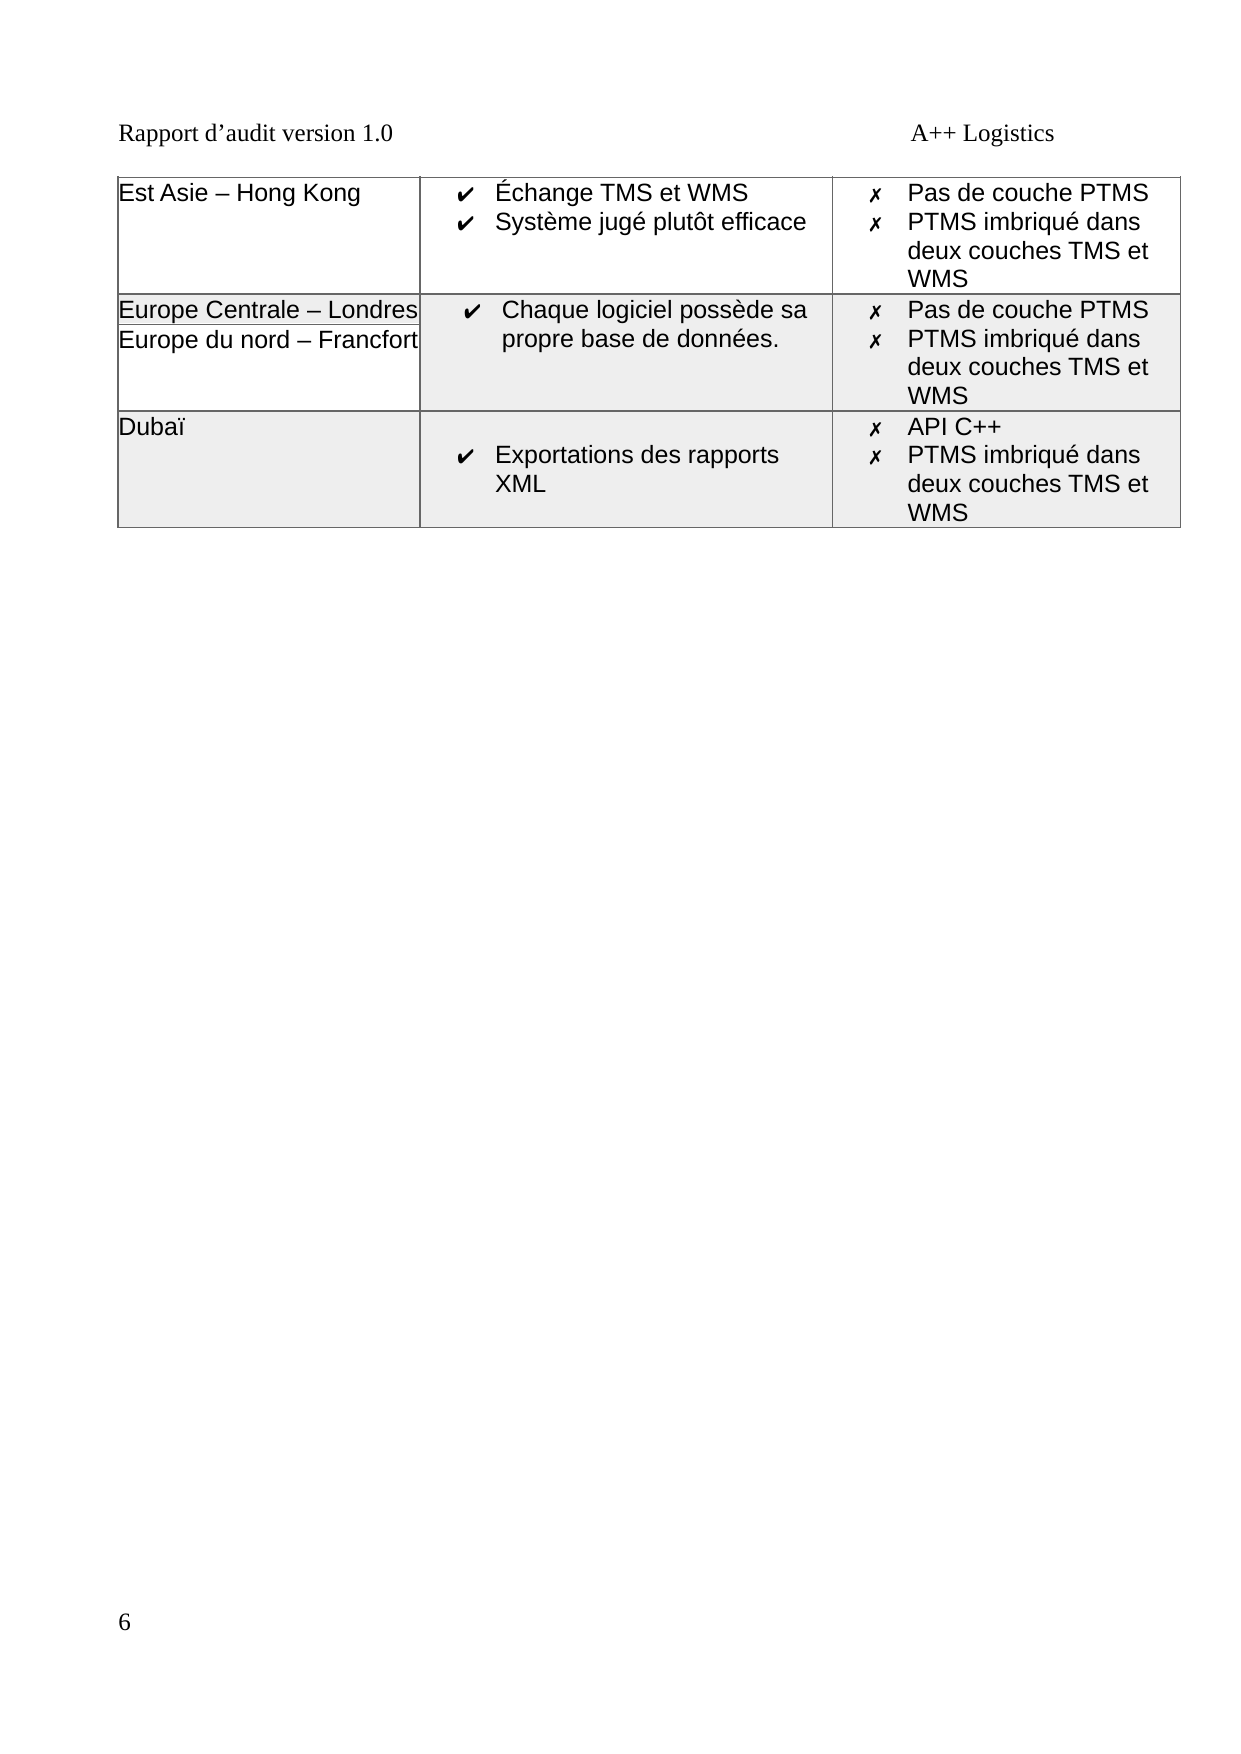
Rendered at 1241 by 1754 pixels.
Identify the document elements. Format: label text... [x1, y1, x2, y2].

table_cell Pas de couche PTMS PTMS imbriqué dans deux couches TMS et WMS [833, 178, 1180, 293]
table_cell Europe Centrale – Londres [119, 295, 419, 323]
table_cell Chaque logiciel possède sa propre base de données. [421, 295, 832, 410]
table_cell Exportations des rapports XML [421, 412, 832, 527]
table_cell Est Asie – Hong Kong [119, 178, 419, 293]
table_cell Dubaï [119, 412, 419, 527]
table_cell Pas de couche PTMS PTMS imbriqué dans deux couches TMS et WMS [833, 295, 1180, 410]
table_cell Échange TMS et WMS Système jugé plutôt efficace [421, 178, 832, 293]
table_cell Europe du nord – Francfort [119, 325, 419, 410]
table_cell API C++ PTMS imbriqué dans deux couches TMS et WMS [833, 412, 1180, 527]
